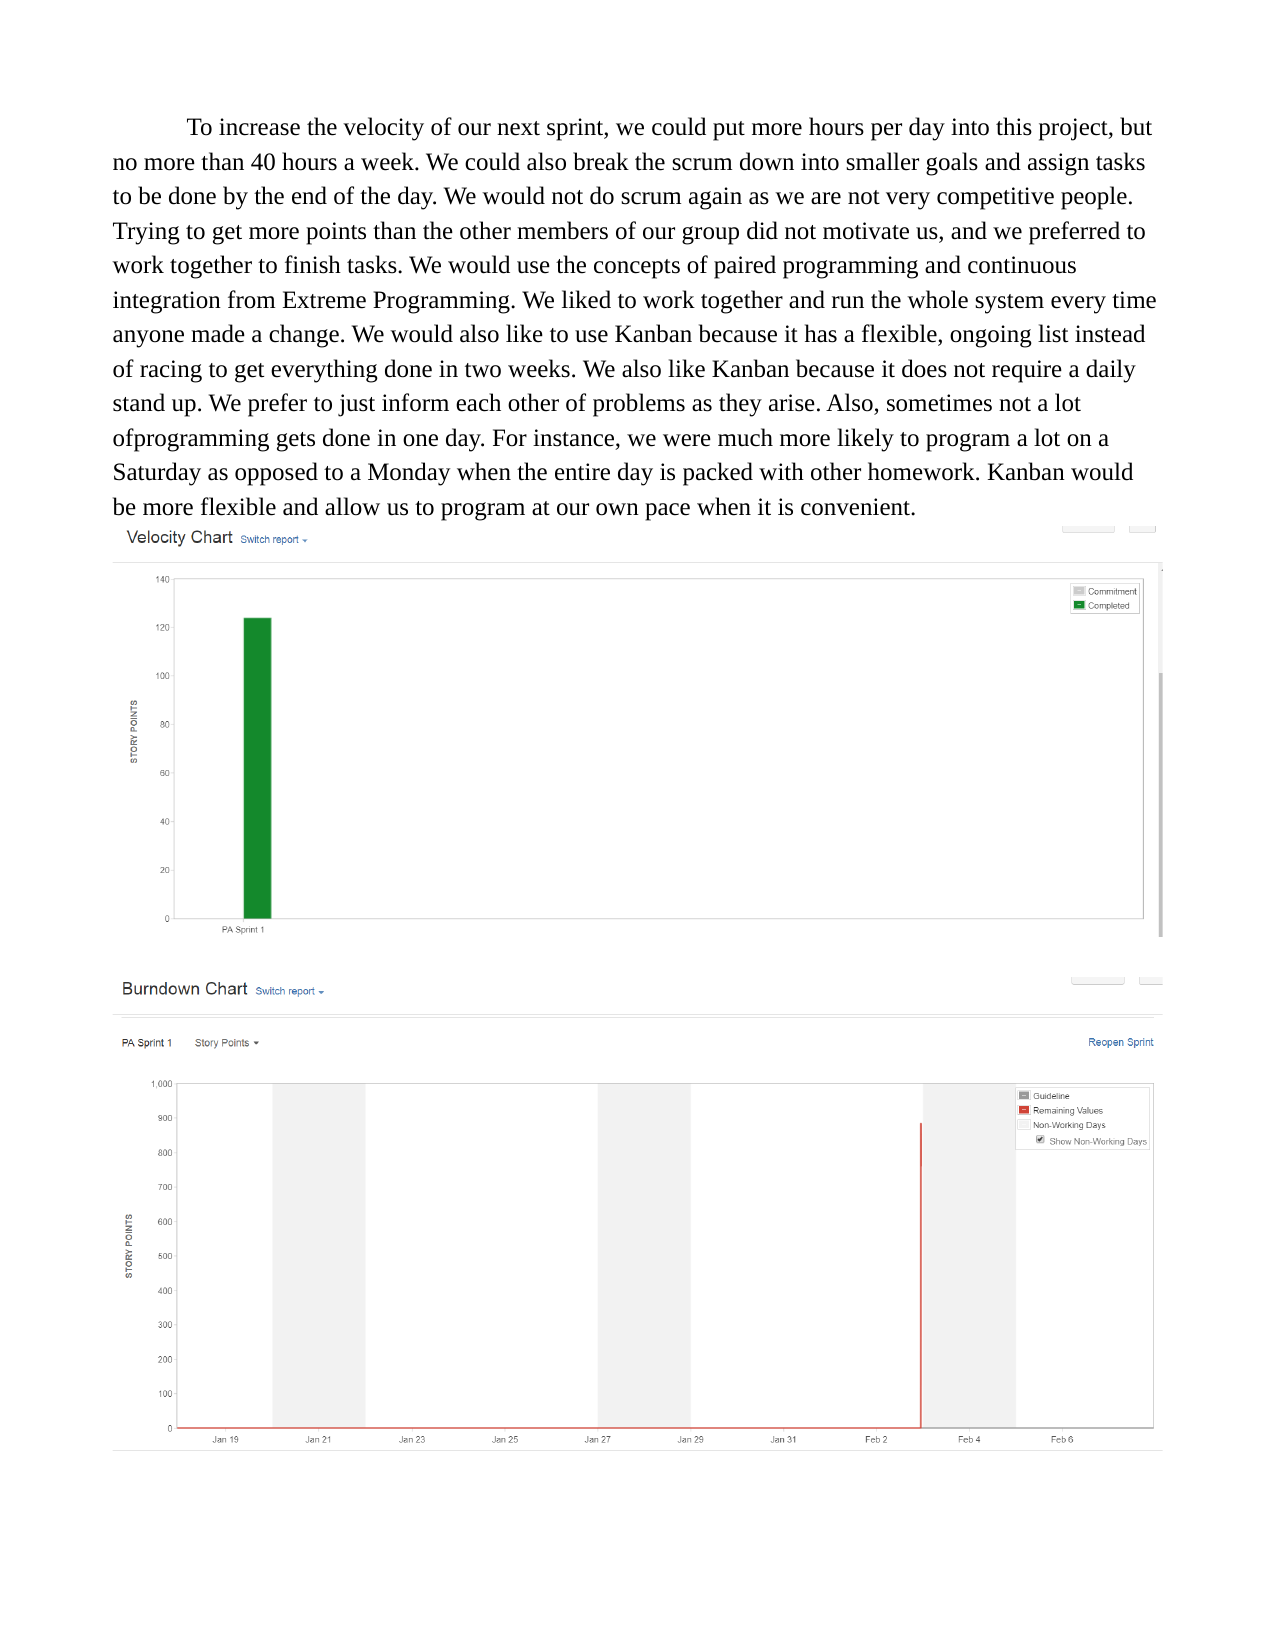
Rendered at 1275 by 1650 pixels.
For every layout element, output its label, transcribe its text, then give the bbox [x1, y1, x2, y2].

picture [112, 977, 1163, 1451]
picture [112, 526, 1163, 937]
text To increase the velocity of our next sprint, we could put more hours per day into this project, but no more than 40 hours a week. We could also break the scrum down into smaller goals and assign tasks to be done by the end of the day. We would not do scrum again as we are not very competitive people. Trying to get more points than the other members of our group did not motivate us, and we preferred to work together to finish tasks. We would use the concepts of paired programming and continuous integration from Extreme Programming. We liked to work together and run the whole system every time anyone made a change. We would also like to use Kanban because it has a flexible, ongoing list instead of racing to get everything done in two weeks. We also like Kanban because it does not require a daily stand up. We prefer to just inform each other of problems as they arise. Also, sometimes not a lot ofprogramming gets done in one day. For instance, we were much more likely to program a lot on a Saturday as opposed to a Monday when the entire day is packed with other homework. Kanban would be more flexible and allow us to program at our own pace when it is convenient. [112, 112, 1162, 526]
